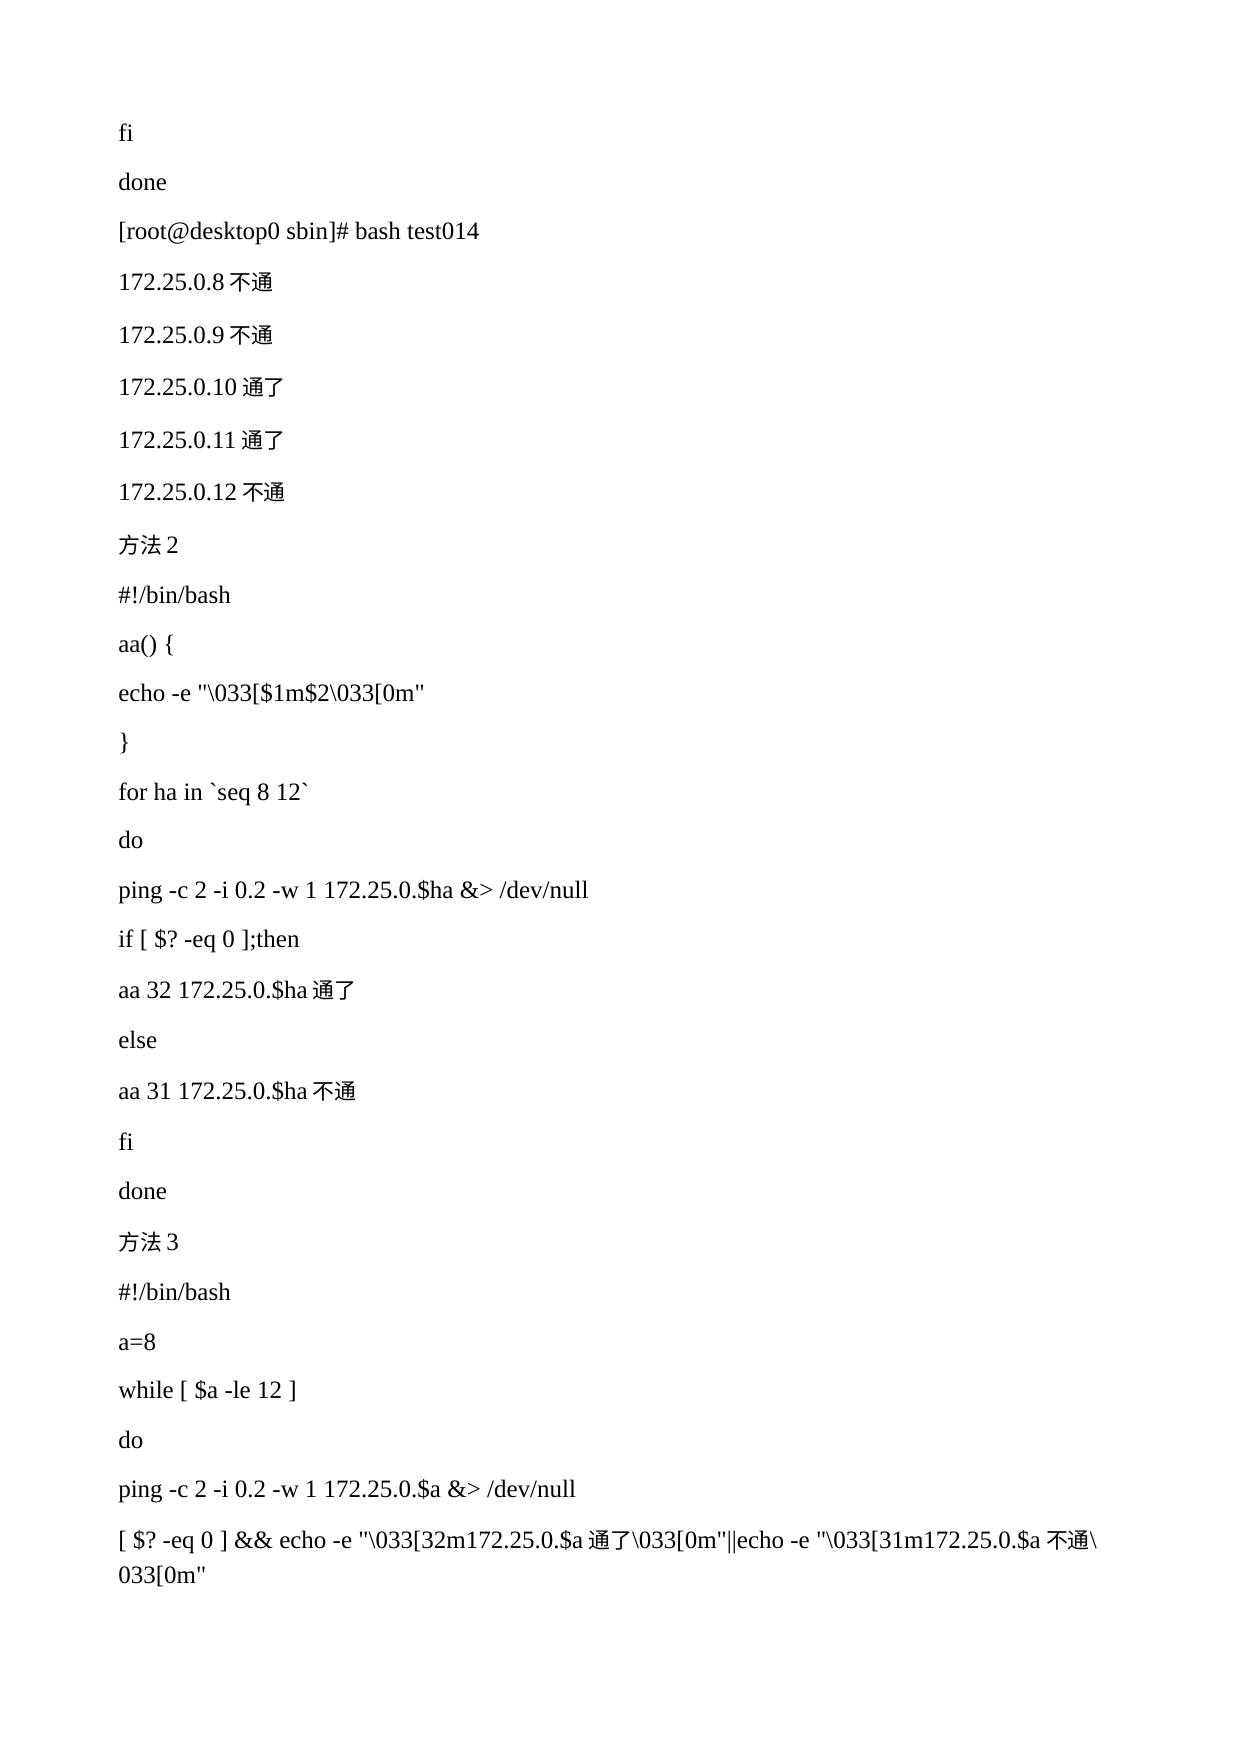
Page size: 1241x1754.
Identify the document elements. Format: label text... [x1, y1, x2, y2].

text echo -e "\033[$1m$2\033[0m" [118, 678, 1122, 707]
text 172.25.0.10通了 [118, 370, 1122, 402]
text 172.25.0.8不通 [118, 265, 1122, 297]
text aa 31 172.25.0.$ha不通 [118, 1074, 1122, 1106]
text aa 32 172.25.0.$ha通了 [118, 973, 1122, 1004]
text 172.25.0.11通了 [118, 423, 1122, 454]
text for ha in `seq 8 12` [118, 777, 1122, 805]
text 方法2 [118, 528, 1122, 559]
text 172.25.0.9不通 [118, 318, 1122, 349]
text else [118, 1025, 1122, 1054]
text [root@desktop0 sbin]# bash test014 [118, 216, 1122, 245]
text aa() { [118, 629, 1122, 658]
text [ $? -eq 0 ] && echo -e "\033[32m172.25.0.$a通了\033[0m"||echo -e "\033[31m172.25.0.$a不通\033[0m" [118, 1523, 1122, 1589]
text a=8 [118, 1327, 1122, 1355]
text 172.25.0.12不通 [118, 475, 1122, 507]
text ping -c 2 -i 0.2 -w 1 172.25.0.$ha &> /dev/null [118, 875, 1122, 903]
text done [118, 167, 1122, 196]
text if [ $? -eq 0 ];then [118, 924, 1122, 952]
text ping -c 2 -i 0.2 -w 1 172.25.0.$a &> /dev/null [118, 1474, 1122, 1502]
text done [118, 1176, 1122, 1205]
text do [118, 826, 1122, 854]
text do [118, 1425, 1122, 1453]
text } [118, 727, 1122, 756]
text #!/bin/bash [118, 1277, 1122, 1306]
text while [ $a -le 12 ] [118, 1376, 1122, 1404]
text fi [118, 1127, 1122, 1156]
text 方法3 [118, 1225, 1122, 1257]
text fi [118, 118, 1122, 147]
text #!/bin/bash [118, 580, 1122, 609]
